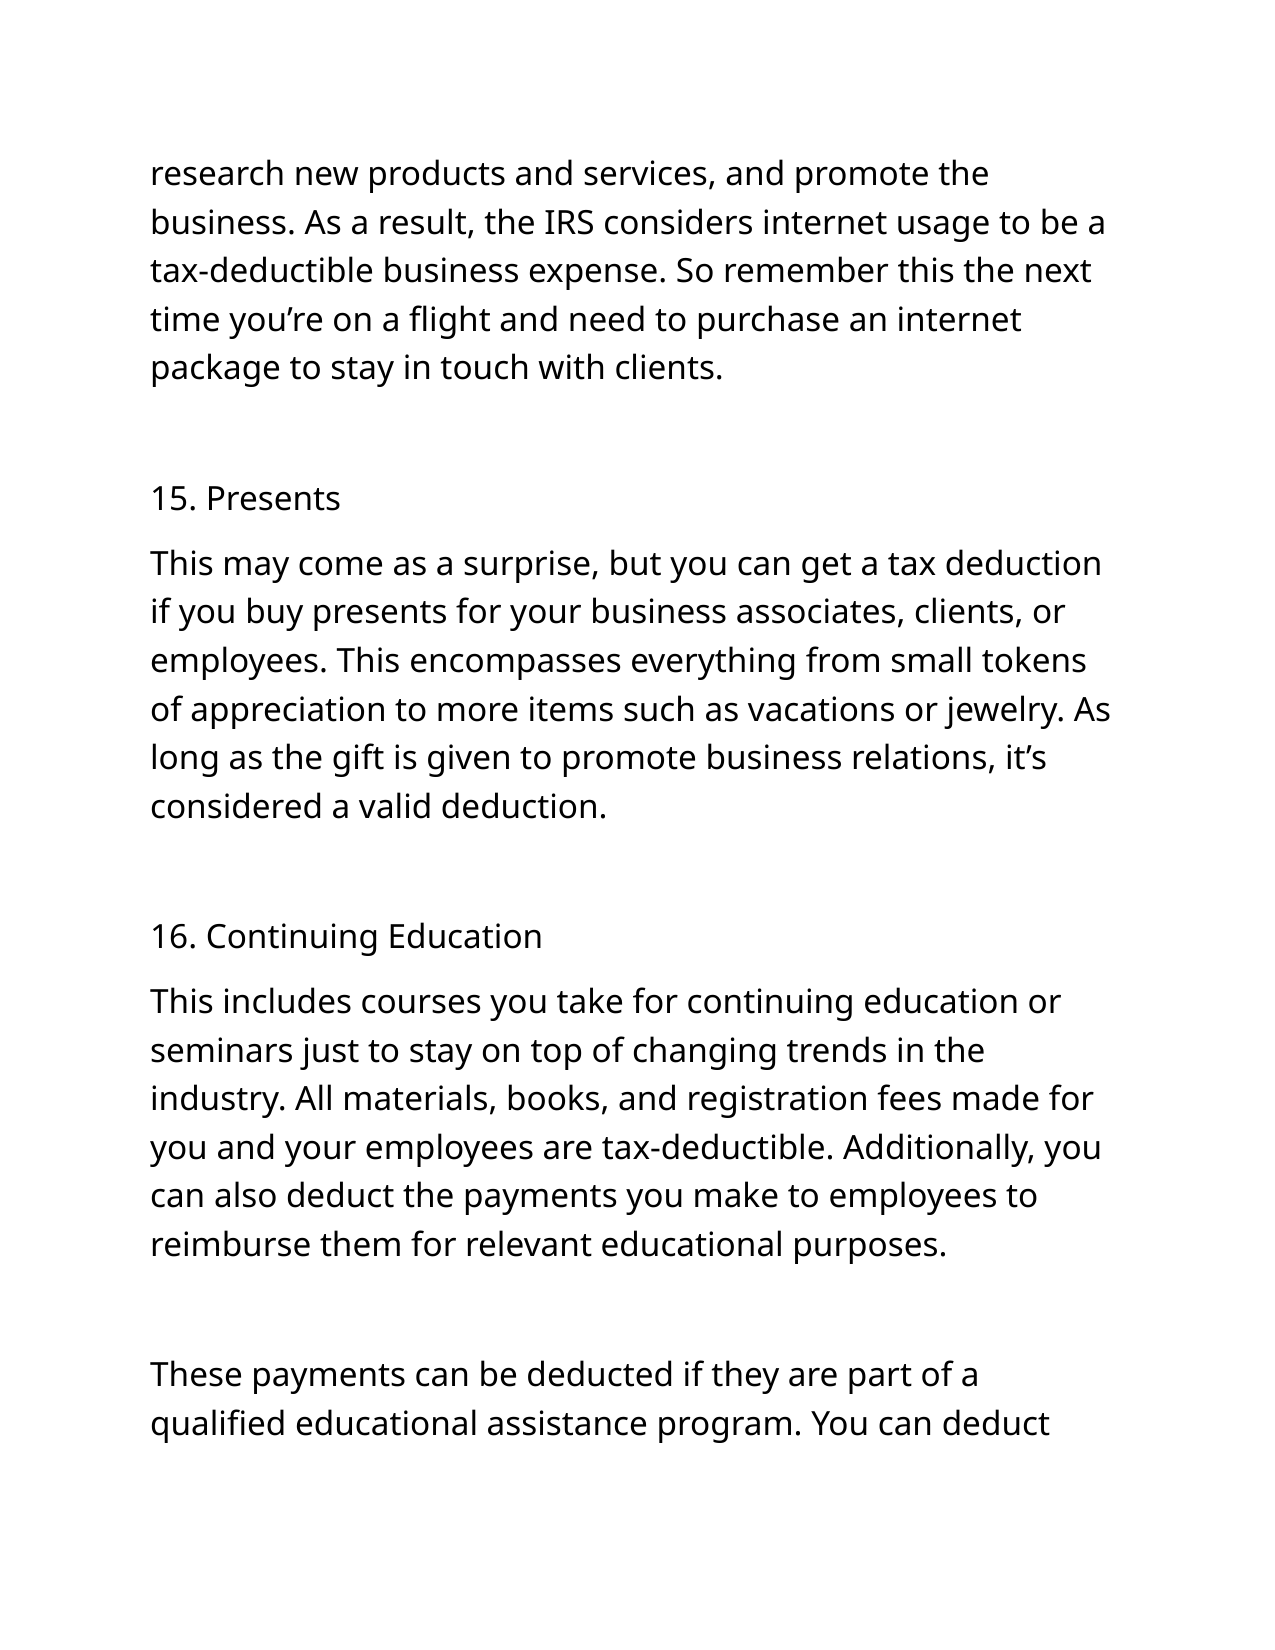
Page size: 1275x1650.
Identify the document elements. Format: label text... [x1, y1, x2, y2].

text research new products and services, and promote the business. As a result, the IRS considers internet usage to be a tax-deductible business expense. So remember this the next time you’re on a flight and need to purchase an internet package to stay in touch with clients. [150, 150, 1125, 389]
text These payments can be deducted if they are part of a qualified educational assistance program. You can deduct [150, 1351, 1125, 1445]
text 16. Continuing Education [150, 913, 1125, 958]
text This includes courses you take for continuing education or seminars just to stay on top of changing trends in the industry. All materials, books, and registration fees made for you and your employees are tax-deductible. Additionally, you can also deduct the payments you make to employees to reimburse them for relevant educational purposes. [150, 978, 1125, 1266]
text 15. Presents [150, 474, 1125, 520]
text This may come as a surprise, but you can get a tax deduction if you buy presents for your business associates, clients, or employees. This ​​encompasses everything from small tokens of appreciation to more items such as vacations or jewelry. As long as the gift is given to promote business relations, it’s considered a valid deduction. [150, 540, 1125, 828]
